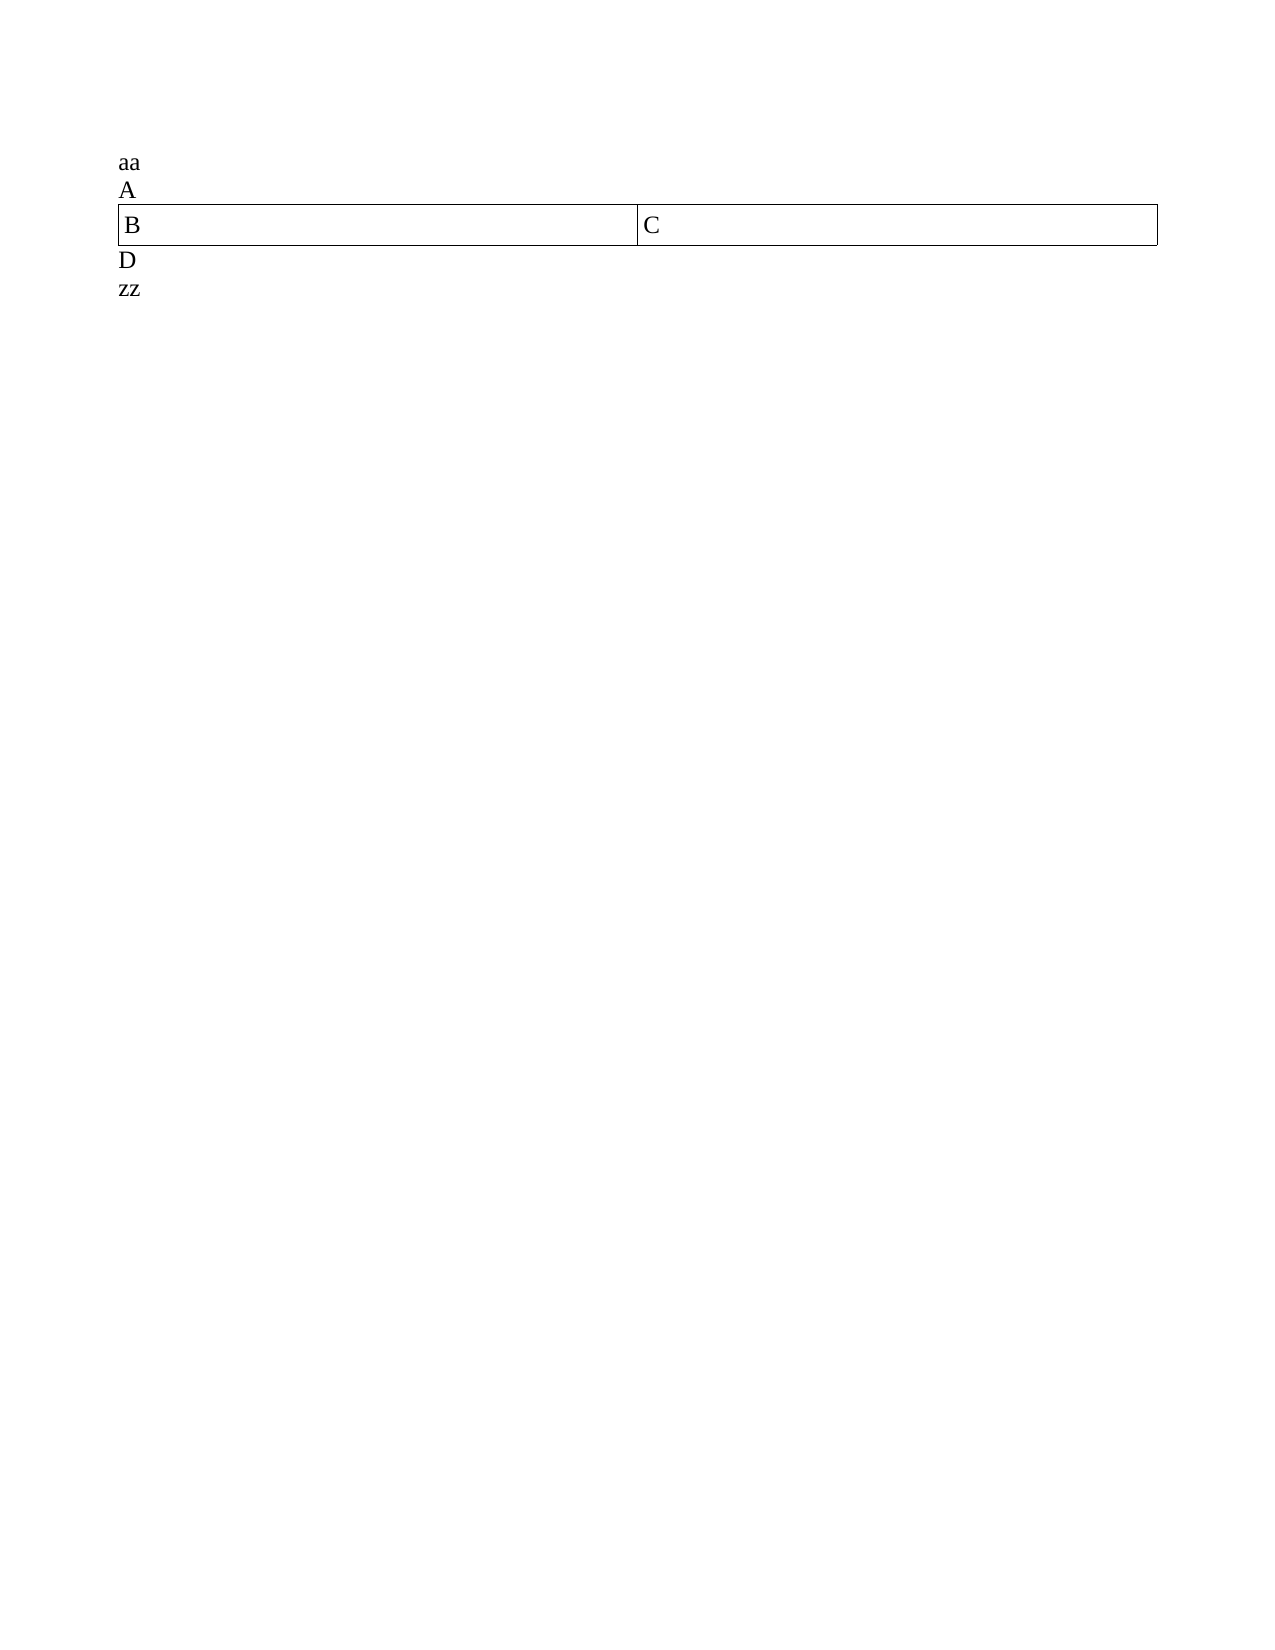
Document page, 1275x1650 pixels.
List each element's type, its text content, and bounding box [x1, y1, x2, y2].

text D [118, 246, 1157, 273]
table_header B [119, 205, 637, 245]
text zz [118, 273, 1157, 302]
text A [118, 176, 1157, 204]
table_header C [638, 205, 1157, 245]
text aa [118, 147, 1157, 176]
